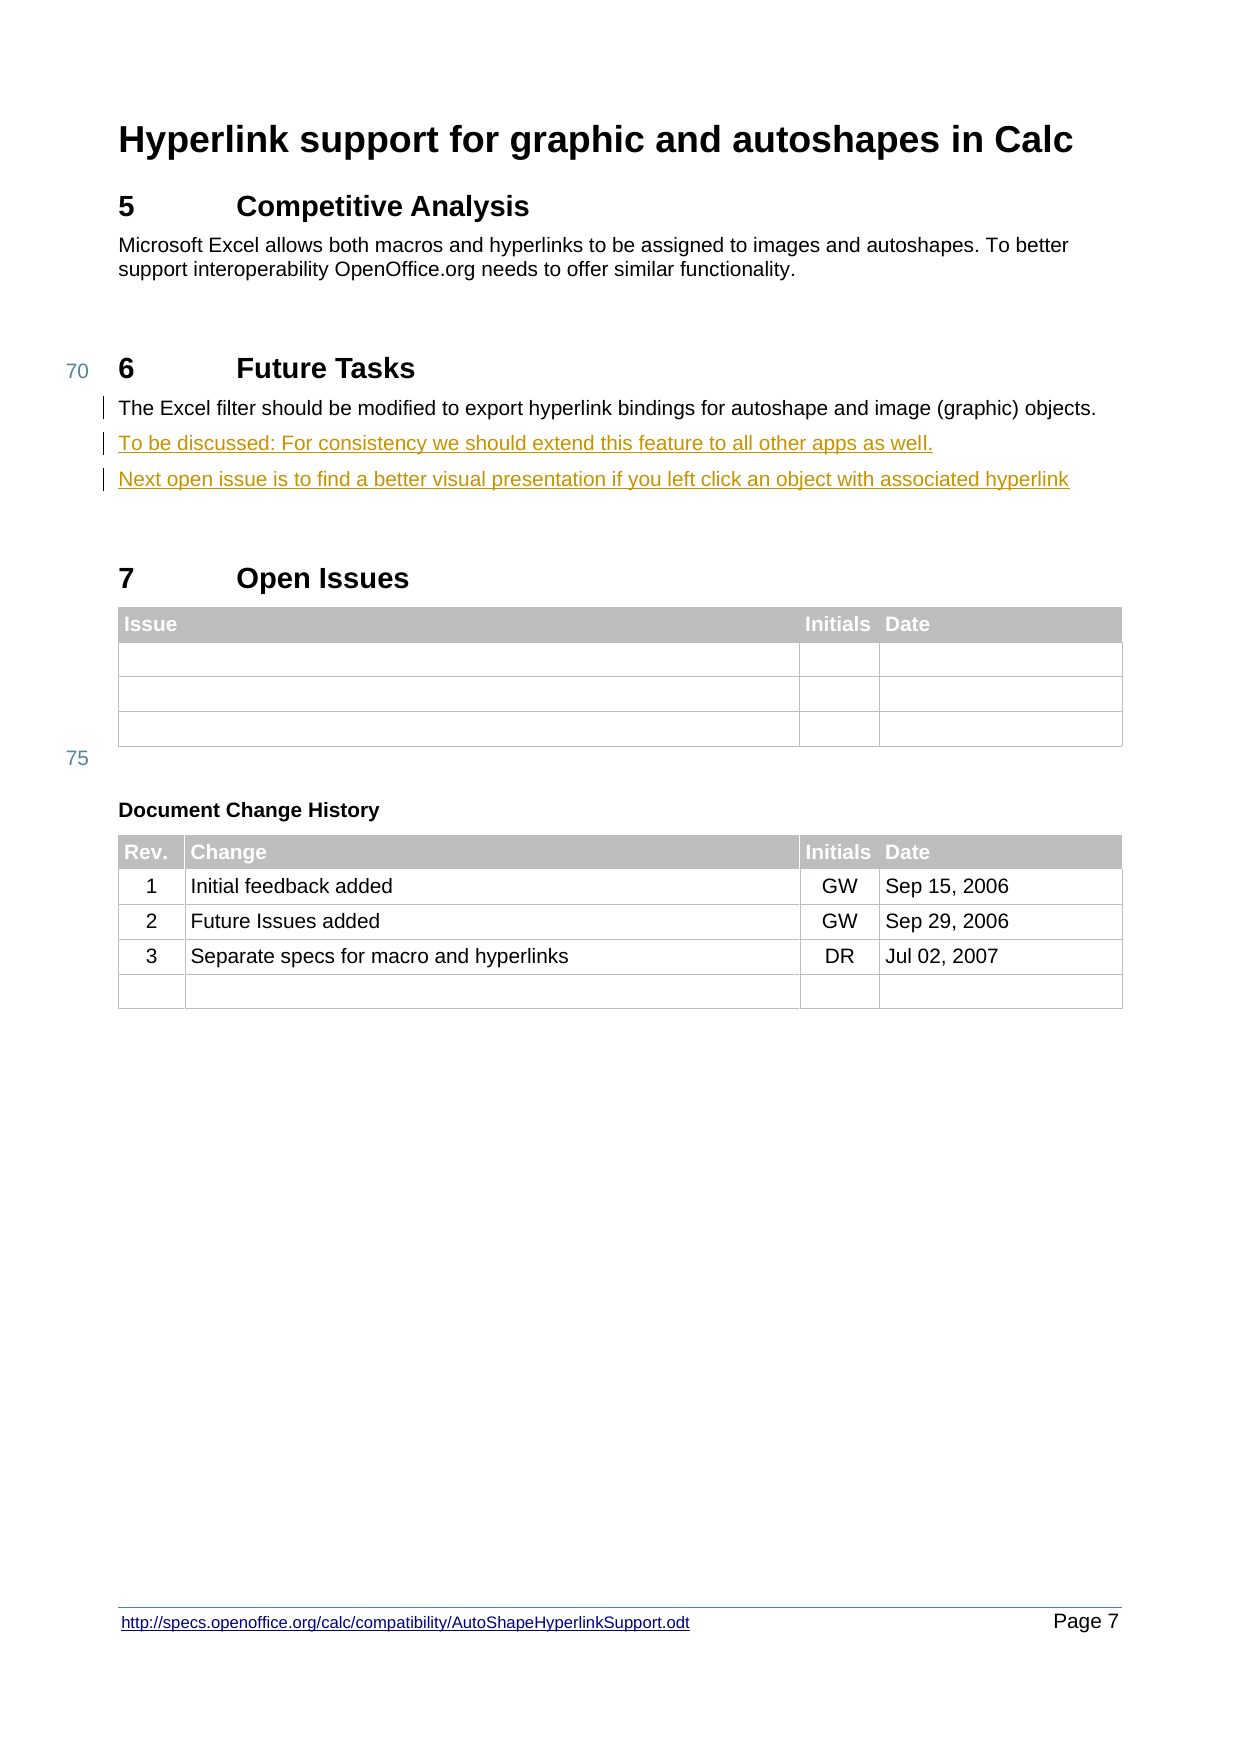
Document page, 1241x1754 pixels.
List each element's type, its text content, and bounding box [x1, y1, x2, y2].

table_cell Separate specs for macro and hyperlinks [186, 940, 799, 974]
table_cell [880, 677, 1122, 711]
table_cell [119, 643, 799, 676]
table_cell [880, 975, 1122, 1008]
table_cell [880, 643, 1122, 676]
table_cell [186, 975, 799, 1008]
table_cell [119, 677, 799, 711]
table_cell Initial feedback added [186, 869, 799, 904]
table_cell [800, 712, 879, 746]
table_cell 3 [119, 940, 184, 974]
text To be discussed: For consistency we should extend this feature to all other apps as well. [118, 432, 1122, 455]
table_header Date [879, 607, 1122, 642]
table_cell <...> [119, 975, 184, 1008]
table_header Initials [800, 835, 879, 869]
text Next open issue is to find a better visual presentation if you left click an object with associated hyperlink [118, 468, 1122, 491]
table_cell [800, 643, 879, 676]
table_cell <...> [119, 712, 799, 746]
table_header Change [185, 835, 799, 869]
table_cell GW [801, 905, 879, 939]
table_cell Future Issues added [186, 905, 799, 939]
subtitle Open Issues [118, 562, 1122, 595]
table_cell [801, 975, 879, 1008]
table_cell GW [801, 869, 879, 904]
table_header Date [879, 835, 1122, 869]
table_cell Sep 29, 2006 [880, 905, 1122, 939]
text The Excel filter should be modified to export hyperlink bindings for autoshape and image (graphic) objects. [118, 396, 1122, 419]
text Microsoft Excel allows both macros and hyperlinks to be assigned to images and autoshapes. To better support interoperability OpenOffice.org needs to offer similar functionality. [118, 234, 1122, 280]
subtitle Competitive Analysis [118, 189, 1122, 222]
table_cell [880, 712, 1122, 746]
table_header Initials [799, 607, 879, 642]
table_cell Sep 15, 2006 [880, 869, 1122, 904]
table_cell DR [801, 940, 879, 974]
table_cell 1 [119, 869, 184, 904]
table_cell 2 [119, 905, 184, 939]
subtitle Document Change History [118, 799, 1122, 822]
table_cell [800, 677, 879, 711]
table_header Rev. [118, 835, 184, 869]
table_header Issue [118, 607, 799, 642]
subtitle Future Tasks [118, 352, 1122, 384]
table_cell Jul 02, 2007 [880, 940, 1122, 974]
